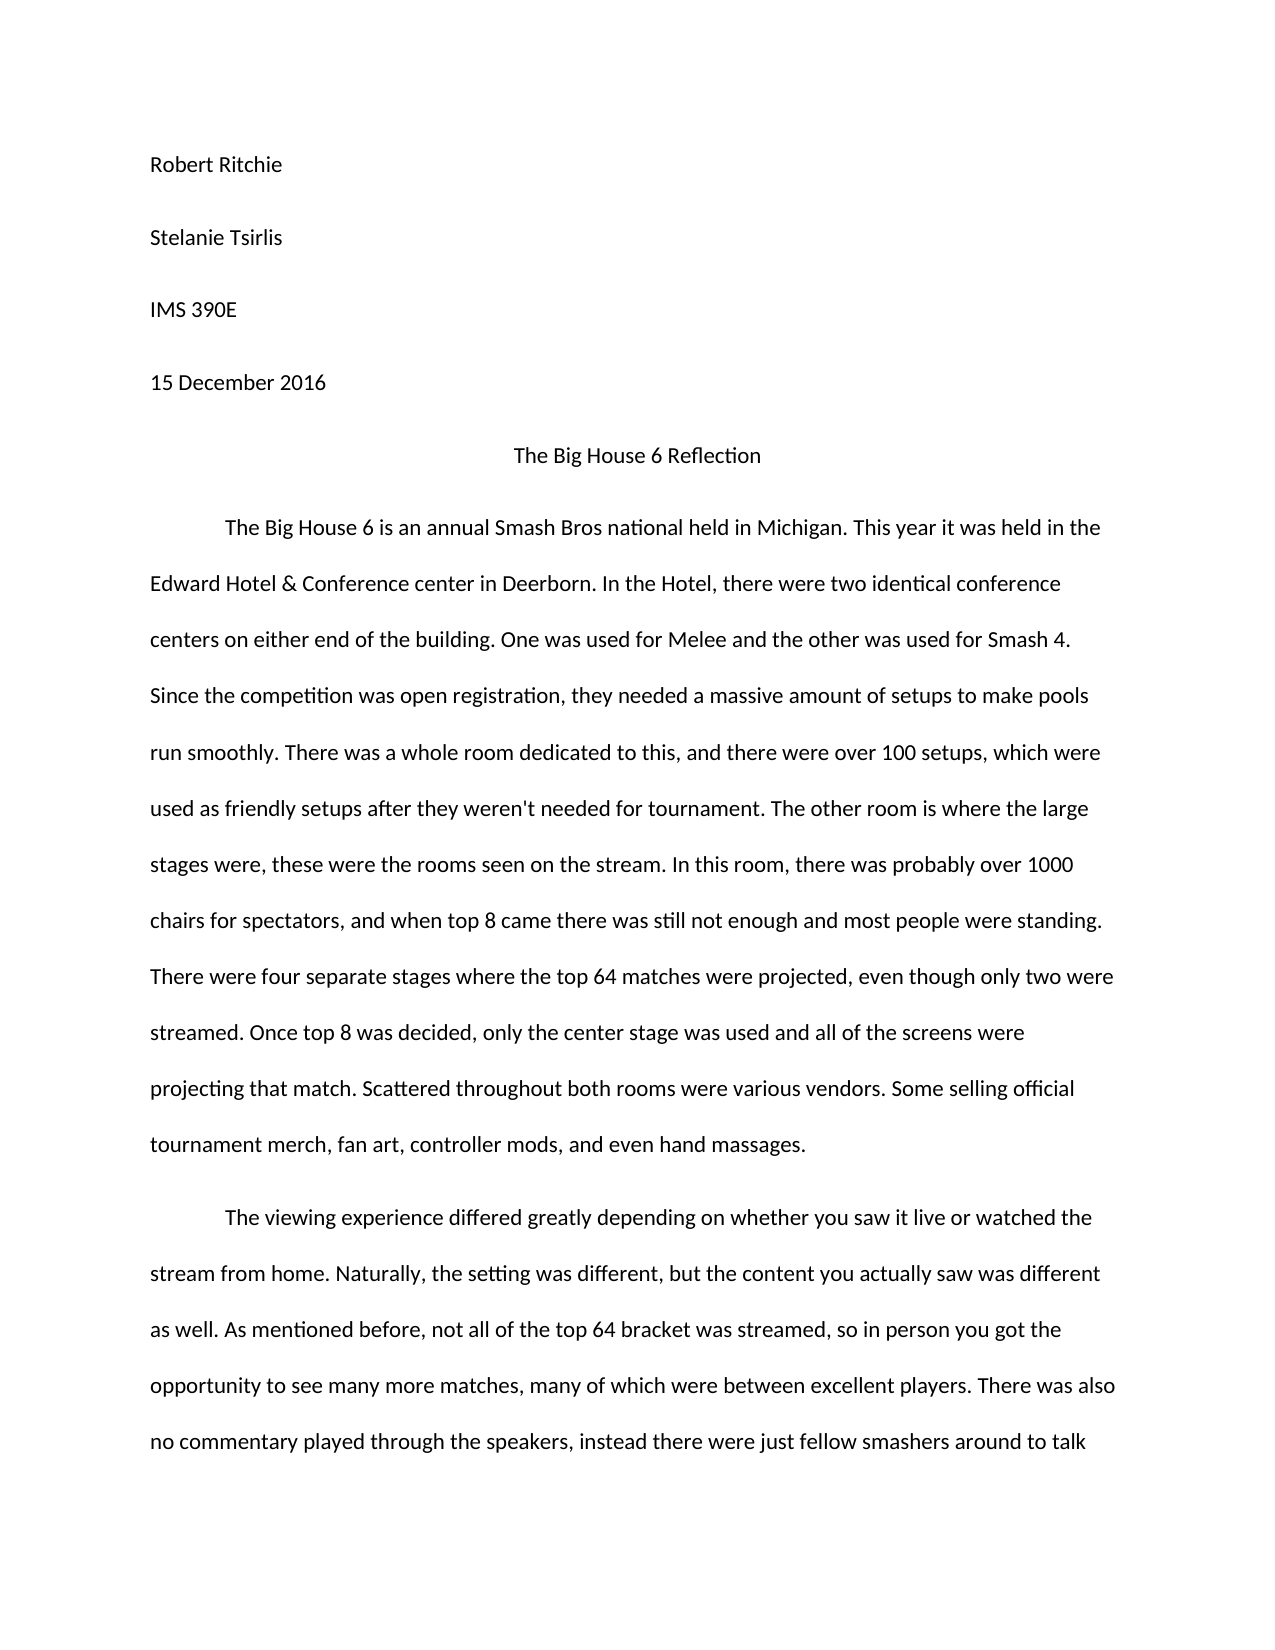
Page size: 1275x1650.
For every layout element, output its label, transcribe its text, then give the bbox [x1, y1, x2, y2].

text Robert Ritchie [150, 150, 1125, 178]
text 15 December 2016 [150, 368, 1125, 396]
text The Big House 6 is an annual Smash Bros national held in Michigan. This year it was held in the Edward Hotel & Conference center in Deerborn. In the Hotel, there were two identical conference centers on either end of the building. One was used for Melee and the other was used for Smash 4. Since the competition was open registration, they needed a massive amount of setups to make pools run smoothly. There was a whole room dedicated to this, and there were over 100 setups, which were used as friendly setups after they weren't needed for tournament. The other room is where the large stages were, these were the rooms seen on the stream. In this room, there was probably over 1000 chairs for spectators, and when top 8 came there was still not enough and most people were standing. There were four separate stages where the top 64 matches were projected, even though only two were streamed. Once top 8 was decided, only the center stage was used and all of the screens were projecting that match. Scattered throughout both rooms were various vendors. Some selling official tournament merch, fan art, controller mods, and even hand massages. [150, 513, 1125, 1158]
text Stelanie Tsirlis [150, 223, 1125, 251]
text The viewing experience differed greatly depending on whether you saw it live or watched the stream from home. Naturally, the setting was different, but the content you actually saw was different as well. As mentioned before, not all of the top 64 bracket was streamed, so in person you got the opportunity to see many more matches, many of which were between excellent players. There was also no commentary played through the speakers, instead there were just fellow smashers around to talk [150, 1203, 1125, 1455]
text IMS 390E [150, 295, 1125, 323]
text The Big House 6 Reflection [150, 441, 1125, 469]
